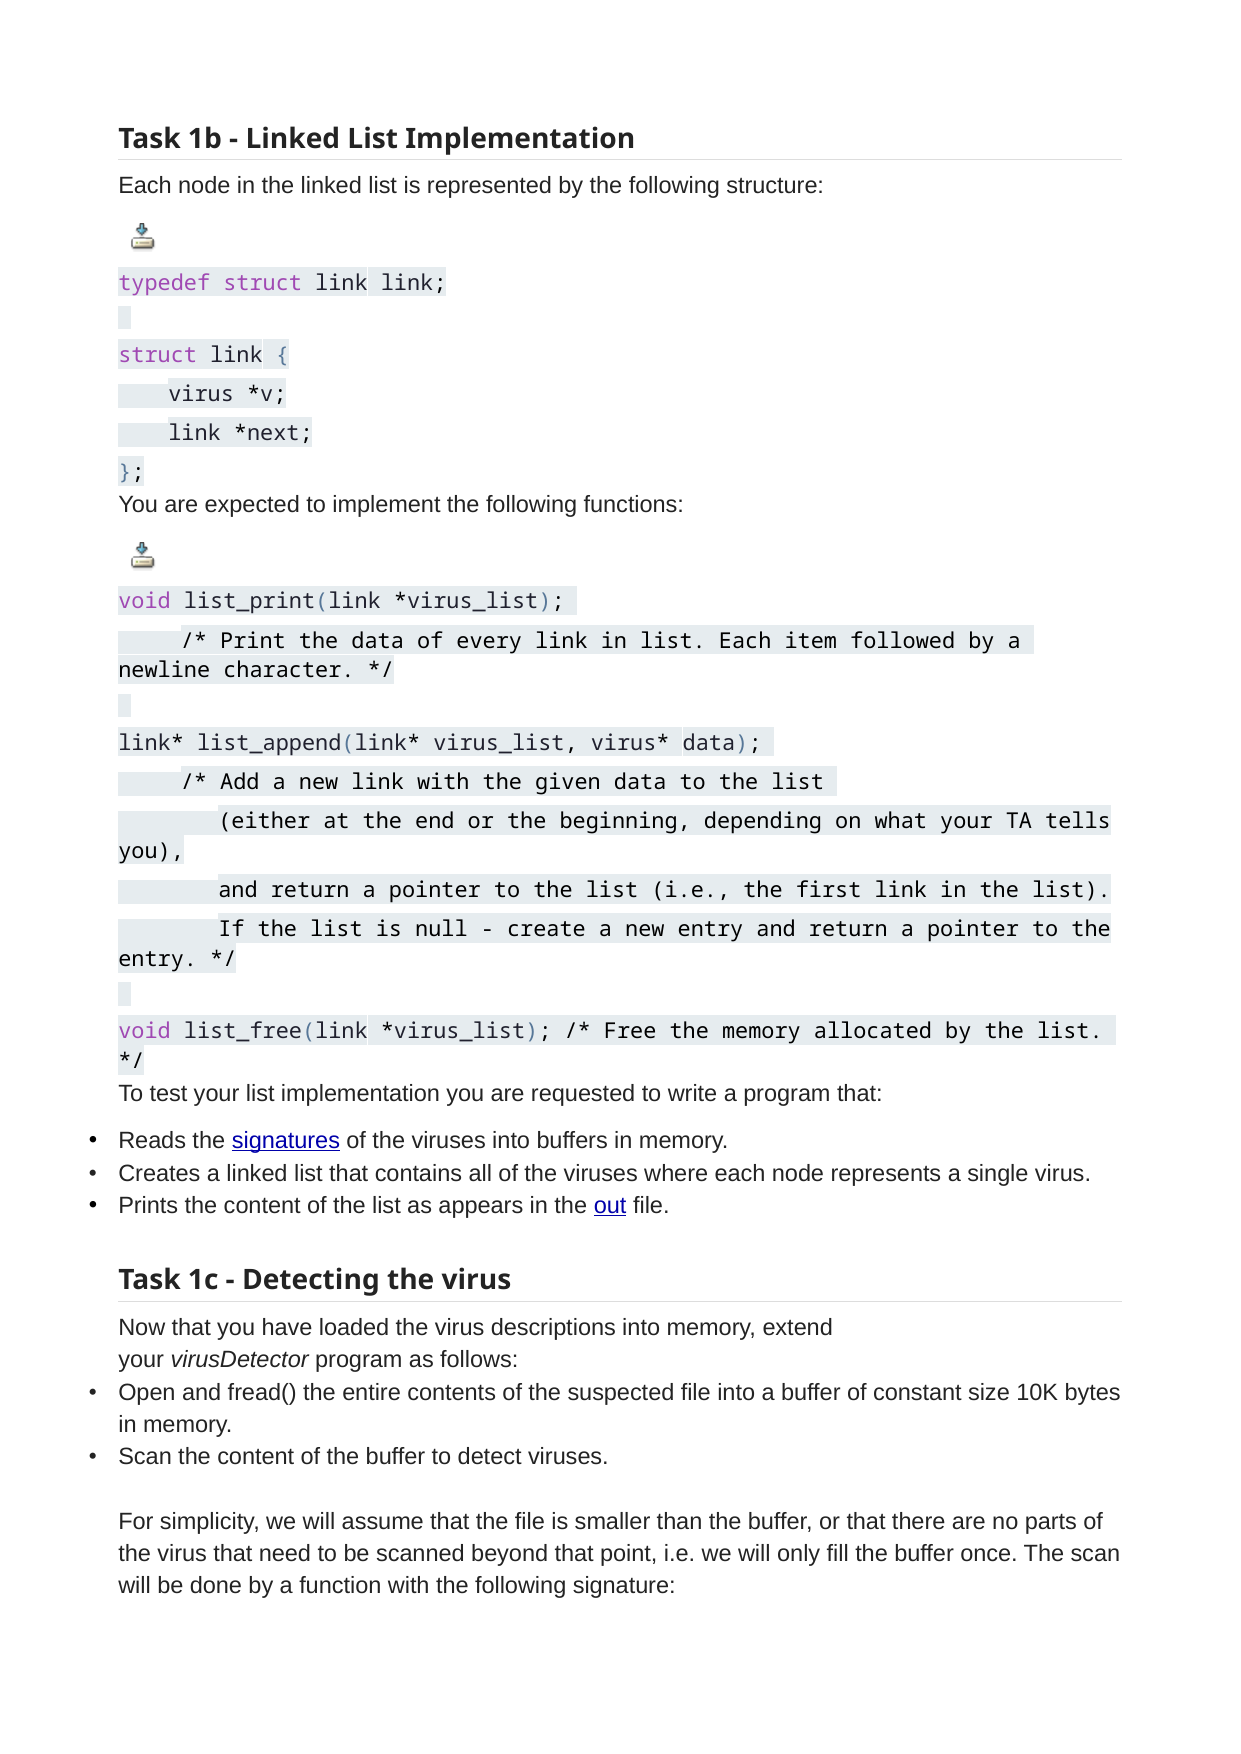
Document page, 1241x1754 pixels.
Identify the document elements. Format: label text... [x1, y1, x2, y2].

text /* Add a new link with the given data to the list [118, 766, 1122, 796]
text and return a pointer to the list (i.e., the first link in the list). [118, 874, 1122, 904]
text If the list is null - create a new entry and return a pointer to the entry. */ [118, 913, 1122, 973]
text void list_print(link *virus_list); [118, 586, 1122, 615]
text Each node in the linked list is represented by the following structure: [118, 172, 1122, 199]
text link *next; [118, 417, 1122, 447]
text link* list_append(link* virus_list, virus* data); [118, 727, 1122, 756]
list Reads the signatures of the viruses into buffers in memory. [118, 1126, 1122, 1153]
text For simplicity, we will assume that the file is smaller than the buffer, or that there are no parts of the virus that need to be scanned beyond that point, i.e. we will only fill the buffer once. The scan will be done by a function with the following signature: [118, 1475, 1122, 1598]
text /* Print the data of every link in list. Each item followed by a newline character. */ [118, 625, 1122, 684]
subtitle Task 1b - Linked List Implementation [118, 118, 1122, 159]
text You are expected to implement the following functions: [118, 491, 1122, 518]
list Creates a linked list that contains all of the viruses where each node represents a single virus. [118, 1159, 1122, 1186]
list Scan the content of the buffer to detect viruses. [118, 1442, 1122, 1469]
text }; [118, 456, 1122, 486]
text (either at the end or the beginning, depending on what your TA tells you), [118, 805, 1122, 864]
text To test your list implementation you are requested to write a program that: [118, 1079, 1122, 1106]
text virus *v; [118, 378, 1122, 408]
text struct link { [118, 339, 1122, 369]
text Now that you have loaded the virus descriptions into memory, extend your virusDetector program as follows: [118, 1313, 1122, 1373]
picture [130, 542, 156, 571]
text void list_free(link *virus_list); /* Free the memory allocated by the list. */ [118, 1015, 1122, 1075]
list Prints the content of the list as appears in the out file. [118, 1191, 1122, 1219]
list Open and fread() the entire contents of the suspected file into a buffer of constant size 10K bytes in memory. [118, 1378, 1122, 1437]
picture [130, 223, 156, 252]
subtitle Task 1c - Detecting the virus [118, 1260, 1122, 1301]
text typedef struct link link; [118, 267, 1122, 296]
